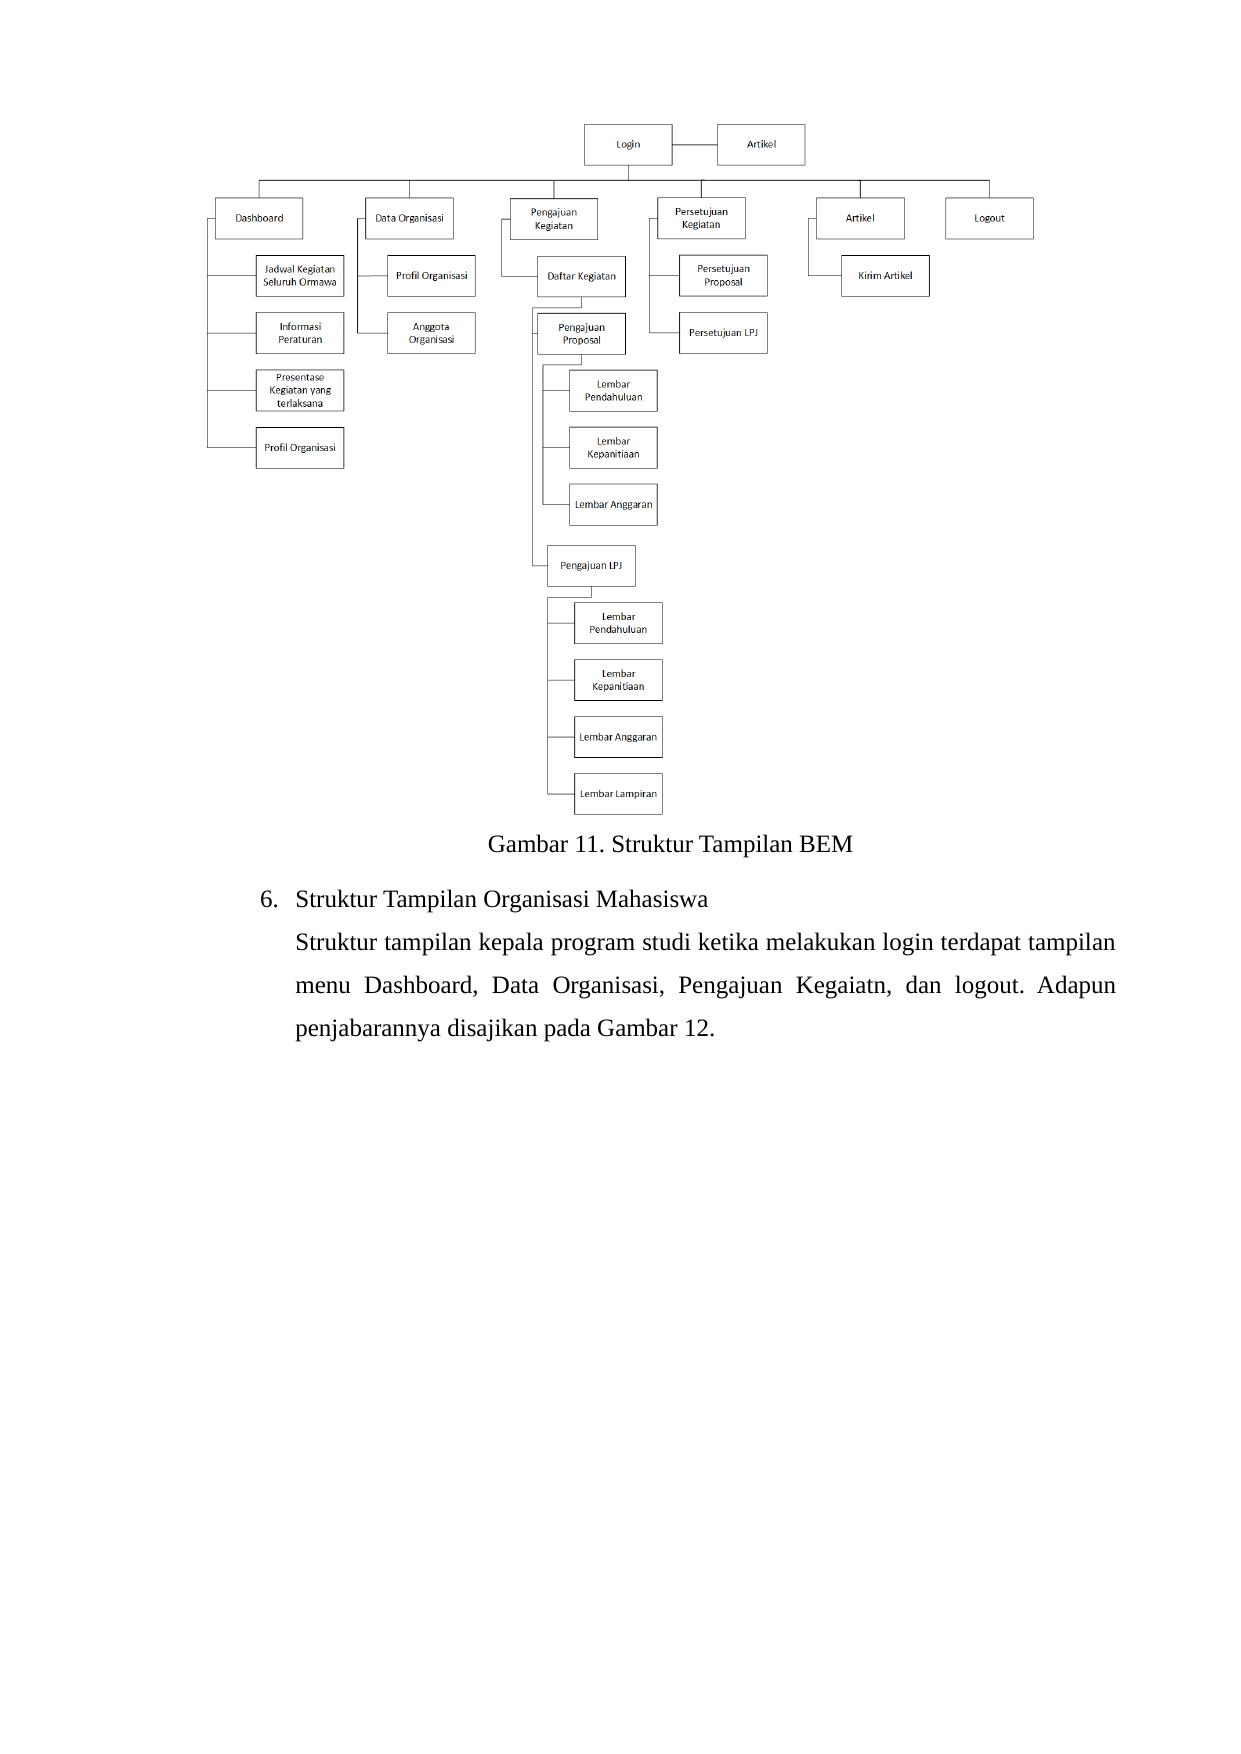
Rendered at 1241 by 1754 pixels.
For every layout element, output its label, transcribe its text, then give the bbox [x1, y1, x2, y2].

picture [206, 123, 1034, 815]
table_cell Metodologi Penelitian Metodologi Penelitian Waterfall sering dinamakan siklus hidup klasik, dimana hal ini menggambarkan pendekatan yang sistematis dan juga berurutan pada pengebangan perangkat lunak dimulai dengan spesifikasi kebutuhan pelanggan lalu berlanjut melalui tahap-tahap perencanaan, pemodelan, konstruksi serta penyerahan sistem kepada pelanggan sampai dengan pemeliharaan (Teduh Sanubari, Cahyo Prianto, 2020)⁠. Gambar 1. Metode Waterfall Adapun penjelasan waterfall sebagai berikut : Analisis kebutuhan Dalam penelitian ini melakukan observasi untuk menemukan letak permasalahan yang ada pada sistem yang berjalan, kebutuhan sistem dan solusi untuk mengatasi permasalahan yang ada pada sistem yang berjalan. Penulis melakukan wawancara dengan kepala bagian kemahasiswaan Universitas Banten Jaya, setelah melakukan observasi penulis mendapat informasi mengenai alur dari sistem yang berjalan dan hal yang dibutuhkan oleh penulis untuk membangun sistem monitoring Organisasi mahasiswa. Desain Sitem Pada tahap ini penulis mengadaptasi hasil dari analisis kebutuhan dalam bentuk desain, diantaranya UML yang digunakan untuk pemodelan perangkat lunak agar lebih mudah diimplementasikan kedalam sistem. Kemudian untuk perancangan database penulis menggunakan MySQL dan untuk memberi gambaran penulis membuat desain interface menggunakan pencil dan metode yang digunakan dalam pengujian yaitu black box. Penilisan Kode Program Setelah melalu tahap analisis dan desain selanjutnya masuk kedalam tahap pembuatan kode program yaitu penulis mengimplementasikan rancangan program dalam bahasa pemprograman PHP dan menggunakan framework CodeIgniter, sehingga semua fungsi dapat dijalankan oleh pengguna. Penerapan Pada tahap ini penulis melakukan pengujian terhadap sistem yang bertujuan untuk mengevaluasi atribut-atribut atau fungsionalitas sebuah sistem apakah sesuai dengan kebutuhan yang diinginkan. Pengujian Program da Pemeliharaan Tahap terakhir yaitu pendukung dan pemeliharaan melakukan pemeliharaan secara berkala dimulai dari mencadangkan database, perubahan struktur hardware, dan update fitur pada sistem. Analisis Sistem Berjalan Pada proses pelaksanaan pengajuan kegiatan organisasi mahasiswa di universitas Banten Jaya, mahasiswa sulit mendapatkan tanda tangan dengan pihak yang bersangkutan dalam pengajuan kegiatan organisasi mahasiswa baik itu karena kesalahan format pengajuan maupun sulitnya bertemu dengan pihak tersebut, waktu yang kurang efektif dalam pengajuan kegiatan, kurang disiplinnya mahasiswa dalam pengajuan kegiatan dan juga bagi pihak yang bersangkutan untuk menyimpan arsip data setiap pelaksanaan untuk dijadikan laporan pertanggungjawaban, pihak kampus dan mahasiswa lainnya yang kurang mengetahui setiap kegiatan mahasiswa sehingga kurangnya minat mahasiswa terhadap setiap kegiatan mahasiswa disetiap tahunnya. Untuk mengatasi masalah tersebut penulis akan membangun sebuah sistem “Rancang Bangun Sistem Informasi Monitoring Organisasi Mahasiswa di Universitas Banten Jaya berbasis website menggunkana framework CodeIgniter”. Dari analisa yang telah dilakukan terhadap kegiatan organisasi mahasiswa yang akan berjalan dikemudian hari, maka perancangan sistem ini dengan memanfaatkan teknologi aplikasi berbasis website yang dilakukan untuk dapat mengatasi berbagai masalah dan kendala yang ada pada sistem yang berjalan saat ini. Use case Sistem Berjalan Gambar 2. Usecase Sistem Berjalan Adapun penjabaran use case diagram sistem berjalan pada Gambar 2 dijelaskan pada Tabel 1. Tabel 1. Deskripsi Use Case Aktifity Sistem Berjalan Gambar 3. Aktifity Sistem Berjalan Pengajuan RAK Gambar 4. Aktifity Sistem Berjalan Pengajuan Proposal Squence Diagram Gambar 5. Squence Diagram Sistem Berjalan Pengajuan RAK Gambar 6. Squence Diagram Sistem Berjalan Pengajuan Proposal Adapun rancangan prototype sistem pada penelitian ini terdapat 6 struktur tampilan yaitu sebagai berikut : Struktur Tampilan Biro Akademik Struktur tampilan biro akademik ketika melakukan login terdapat tampilan menu dashboard, Data Organisasi, Persetujuan Kegiatan, Persetujuan Artikel, dan logout. Adapun penjabarannya disajikan pada Gambar 7. Gambar 7. Struktur Tampilan Biro Akademik Struktur Tampilan Kemahasiswaan Struktur tampilan kemahasiswaan ketika melakukan login terdapat tampilan menu Dashboard, Data Pengguna, Data Organisasi, Persetujuan Kegiatan, Pengumuman, dan logout. Adapun penjabarannya disajikan pada Gambar 8. Gambar 8. Struktur Tampilan Kemahasiswaan Struktur Tampilan Kepala Program Studi Struktur tampilan kepala program studi ketika melakukan login terdapat tampilan menu Dashboard, Data Organisasi, Persetujuan Kegiatan dan logout. Adapun penjabarannya disajikan pada Gambar 9. Gambar 9. Struktur Tampilan Kepala Program Studi Struktur Tampilan DPM Struktur tampilan kepala program studi ketika melakukan login terdapat tampilan menu Dashboard, Data Organisasi, Persetujuan RAK dan logout. Adapun penjabarannya disajikan pada Gambar 10. Gambar 10. Struktur Tampilan DPM Struktur Tampilan BEM Struktur tampilan kepala program studi ketika melakukan login terdapat tampilan menu Dashboard, Data Organisasi, Pengajuan Kegaiatn, Persetujuan Kegiatan dan logout. Adapun penjabarannya disajikan pada Gambar 11. Gambar 11. Struktur Tampilan BEM Struktur Tampilan Organisasi Mahasiswa Struktur tampilan kepala program studi ketika melakukan login terdapat tampilan menu Dashboard, Data Organisasi, Pengajuan Kegaiatn, dan logout. Adapun penjabarannya disajikan pada Gambar 12. Gambar 12. Struktur Tampilan Organisasi Mahasiswa Rancangan Prototype Sistem Pemodelan data Gambar 13. Pemodelan Data [118, 118, 1122, 1062]
